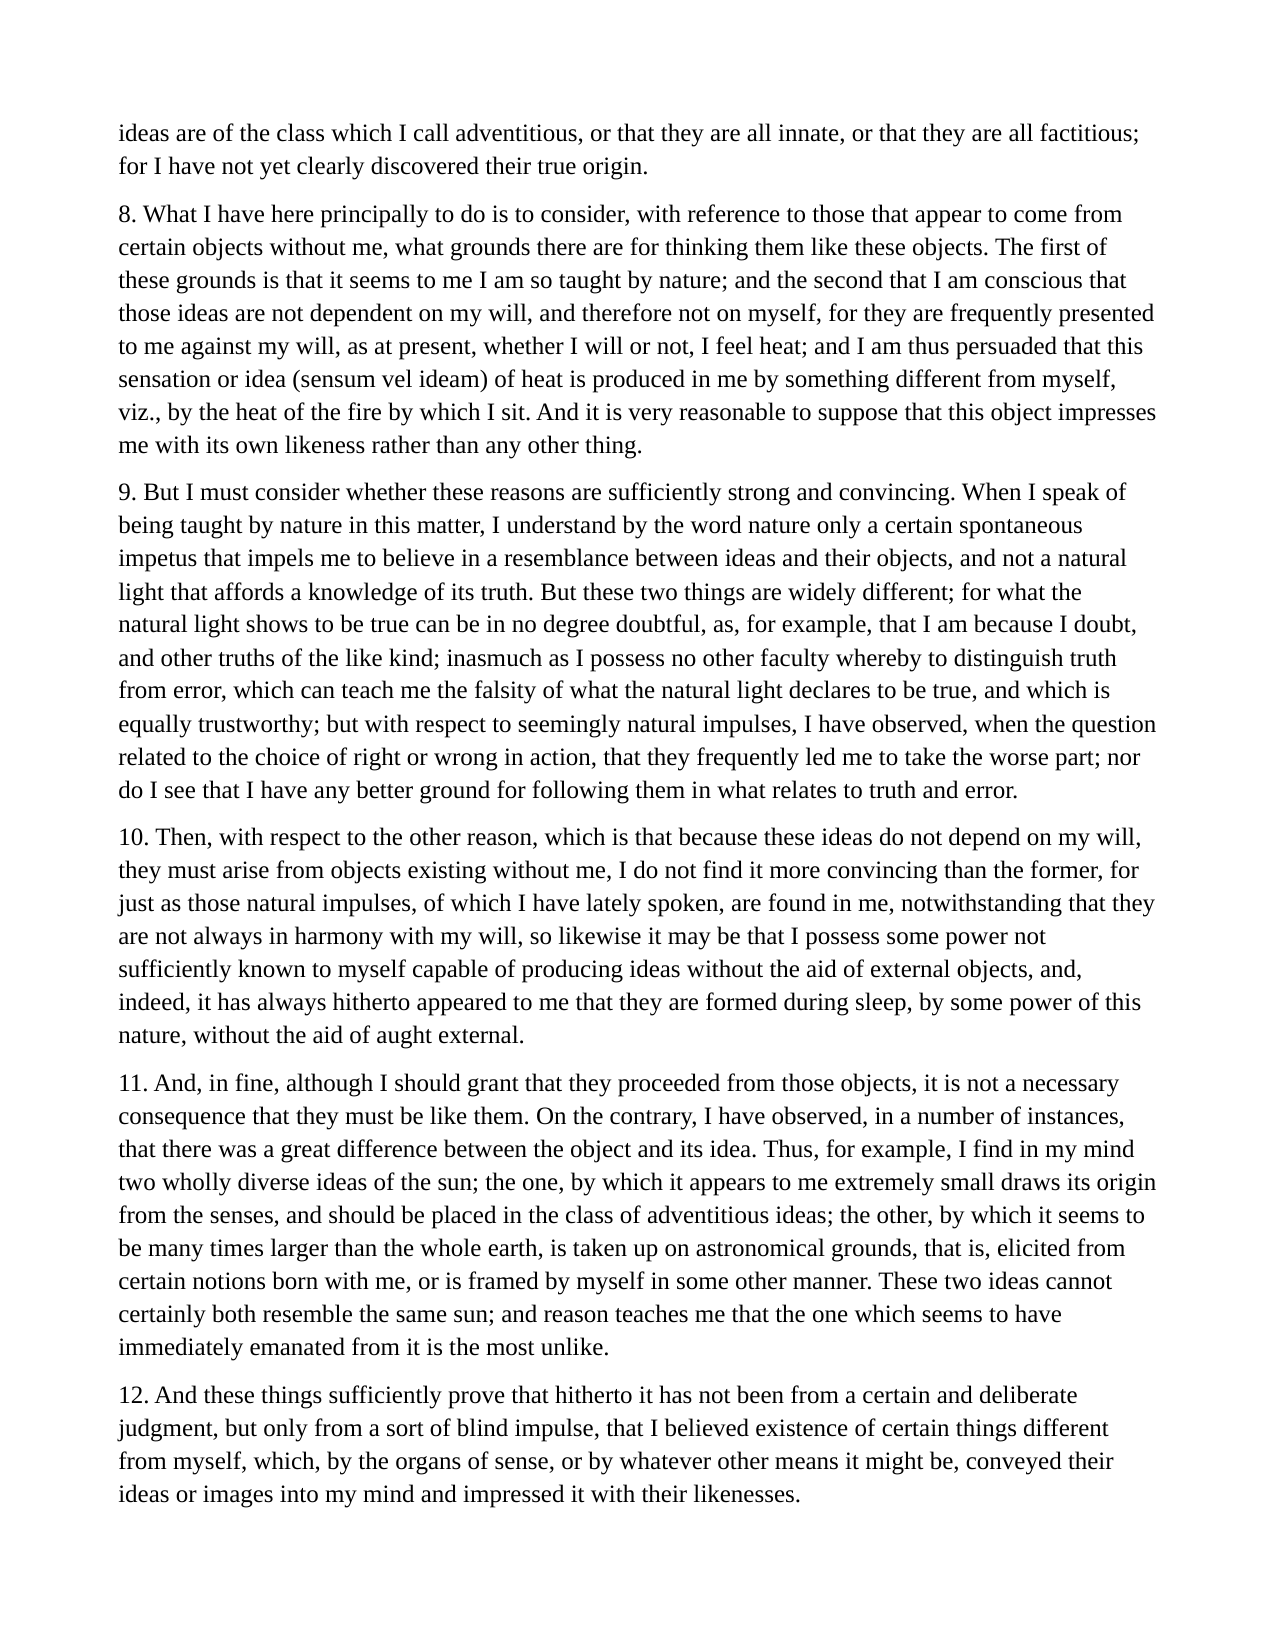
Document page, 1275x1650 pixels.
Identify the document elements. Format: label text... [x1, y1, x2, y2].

text 11. And, in fine, although I should grant that they proceeded from those objects, it is not a necessary consequence that they must be like them. On the contrary, I have observed, in a number of instances, that there was a great difference between the object and its idea. Thus, for example, I find in my mind two wholly diverse ideas of the sun; the one, by which it appears to me extremely small draws its origin from the senses, and should be placed in the class of adventitious ideas; the other, by which it seems to be many times larger than the whole earth, is taken up on astronomical grounds, that is, elicited from certain notions born with me, or is framed by myself in some other manner. These two ideas cannot certainly both resemble the same sun; and reason teaches me that the one which seems to have immediately emanated from it is the most unlike. [118, 1068, 1157, 1361]
text 10. Then, with respect to the other reason, which is that because these ideas do not depend on my will, they must arise from objects existing without me, I do not find it more convincing than the former, for just as those natural impulses, of which I have lately spoken, are found in me, notwithstanding that they are not always in harmony with my will, so likewise it may be that I possess some power not sufficiently known to myself capable of producing ideas without the aid of external objects, and, indeed, it has always hitherto appeared to me that they are formed during sleep, by some power of this nature, without the aid of aught external. [118, 822, 1157, 1049]
text 12. And these things sufficiently prove that hitherto it has not been from a certain and deliberate judgment, but only from a sort of blind impulse, that I believed existence of certain things different from myself, which, by the organs of sense, or by whatever other means it might be, conveyed their ideas or images into my mind and impressed it with their likenesses. [118, 1380, 1157, 1508]
text ideas are of the class which I call adventitious, or that they are all innate, or that they are all factitious; for I have not yet clearly discovered their true origin. [118, 118, 1157, 180]
text 8. What I have here principally to do is to consider, with reference to those that appear to come from certain objects without me, what grounds there are for thinking them like these objects. The first of these grounds is that it seems to me I am so taught by nature; and the second that I am conscious that those ideas are not dependent on my will, and therefore not on myself, for they are frequently presented to me against my will, as at present, whether I will or not, I feel heat; and I am thus persuaded that this sensation or idea (sensum vel ideam) of heat is produced in me by something different from myself, viz., by the heat of the fire by which I sit. And it is very reasonable to suppose that this object impresses me with its own likeness rather than any other thing. [118, 199, 1157, 459]
text 9. But I must consider whether these reasons are sufficiently strong and convincing. When I speak of being taught by nature in this matter, I understand by the word nature only a certain spontaneous impetus that impels me to believe in a resemblance between ideas and their objects, and not a natural light that affords a knowledge of its truth. But these two things are widely different; for what the natural light shows to be true can be in no degree doubtful, as, for example, that I am because I doubt, and other truths of the like kind; inasmuch as I possess no other faculty whereby to distinguish truth from error, which can teach me the falsity of what the natural light declares to be true, and which is equally trustworthy; but with respect to seemingly natural impulses, I have observed, when the question related to the choice of right or wrong in action, that they frequently led me to take the worse part; nor do I see that I have any better ground for following them in what relates to truth and error. [118, 477, 1157, 803]
